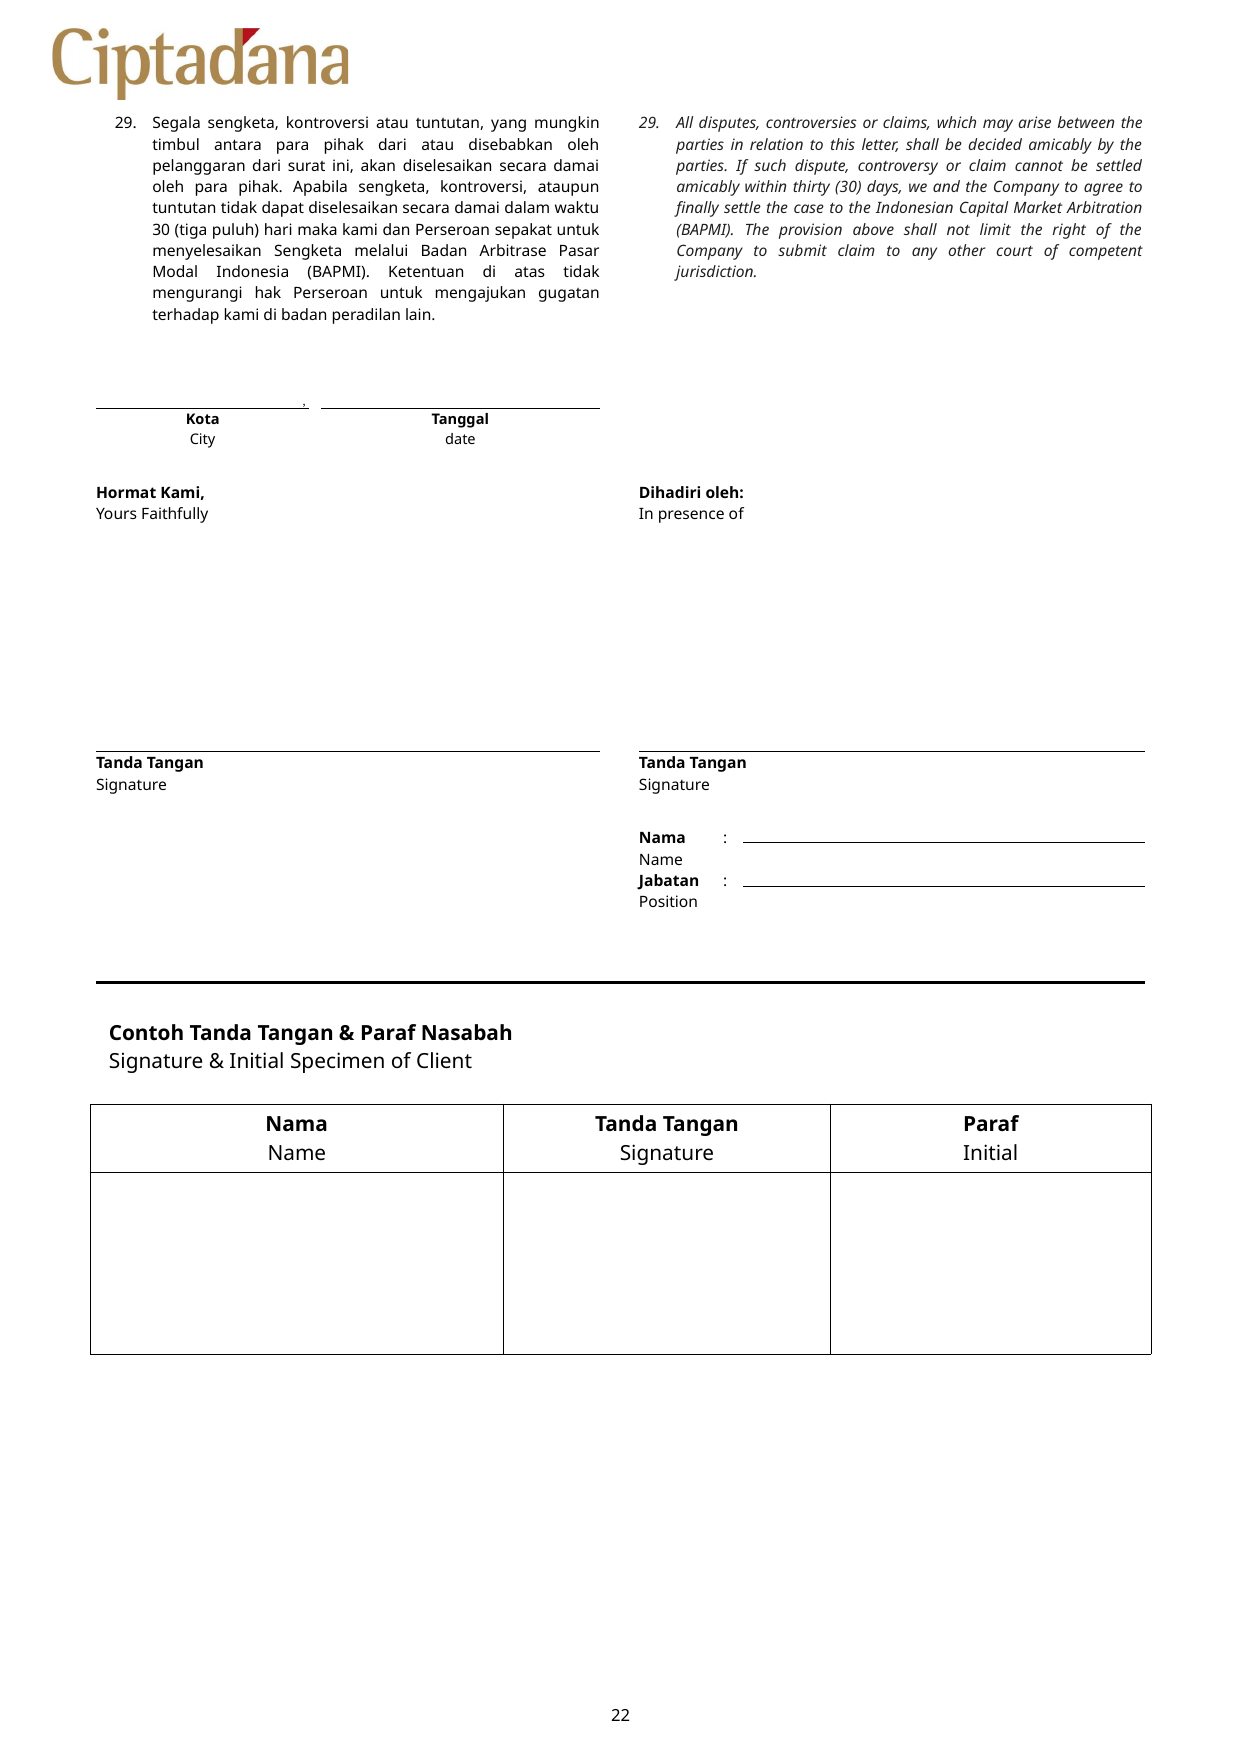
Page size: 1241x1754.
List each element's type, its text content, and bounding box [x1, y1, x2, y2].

text Contoh Tanda Tangan & Paraf Nasabah [109, 1018, 1151, 1047]
table_cell [90, 800, 606, 918]
table_cell [90, 918, 1151, 989]
table_cell [633, 330, 1151, 454]
table_header Tanda Tangan Signature [504, 1105, 830, 1172]
table_cell [831, 1173, 1151, 1354]
table_cell [606, 455, 633, 800]
table_cell Dihadiri oleh: In presence of Tanda Tangan Signature [633, 455, 1151, 800]
table_cell Hormat Kami, Yours Faithfully Tanda Tangan Signature [90, 455, 606, 800]
table_cell [91, 1173, 503, 1354]
text Signature & Initial Specimen of Client [109, 1047, 1151, 1075]
table_header All disputes, controversies or claims, which may arise between the parties in relation to this letter, shall be decided amicably by the parties. If such dispute, controversy or claim cannot be settled amicably within thirty (30) days, we and the Company to agree to finally settle the case to the Indonesian Capital Market Arbitration (BAPMI). The provision above shall not limit the right of the Company to submit claim to any other court of competent jurisdiction. [633, 106, 1151, 330]
table_cell [606, 800, 633, 918]
picture [52, 28, 349, 100]
table_header Segala sengketa, kontroversi atau tuntutan, yang mungkin timbul antara para pihak dari atau disebabkan oleh pelanggaran dari surat ini, akan diselesaikan secara damai oleh para pihak. Apabila sengketa, kontroversi, ataupun tuntutan tidak dapat diselesaikan secara damai dalam waktu 30 (tiga puluh) hari maka kami dan Perseroan sepakat untuk menyelesaikan Sengketa melalui Badan Arbitrase Pasar Modal Indonesia (BAPMI). Ketentuan di atas tidak mengurangi hak Perseroan untuk mengajukan gugatan terhadap kami di badan peradilan lain. [90, 106, 606, 330]
table_cell : : [717, 800, 737, 918]
table_header Nama Name [91, 1105, 503, 1172]
table_header [606, 106, 633, 330]
table_cell [606, 330, 633, 454]
table_cell [504, 1173, 830, 1354]
table_cell , Kota City [90, 330, 315, 454]
table_cell [737, 800, 1151, 918]
table_cell Tanggal date [315, 330, 606, 454]
table_header Paraf Initial [831, 1105, 1151, 1172]
table_cell Nama Name Jabatan Position [633, 800, 717, 918]
